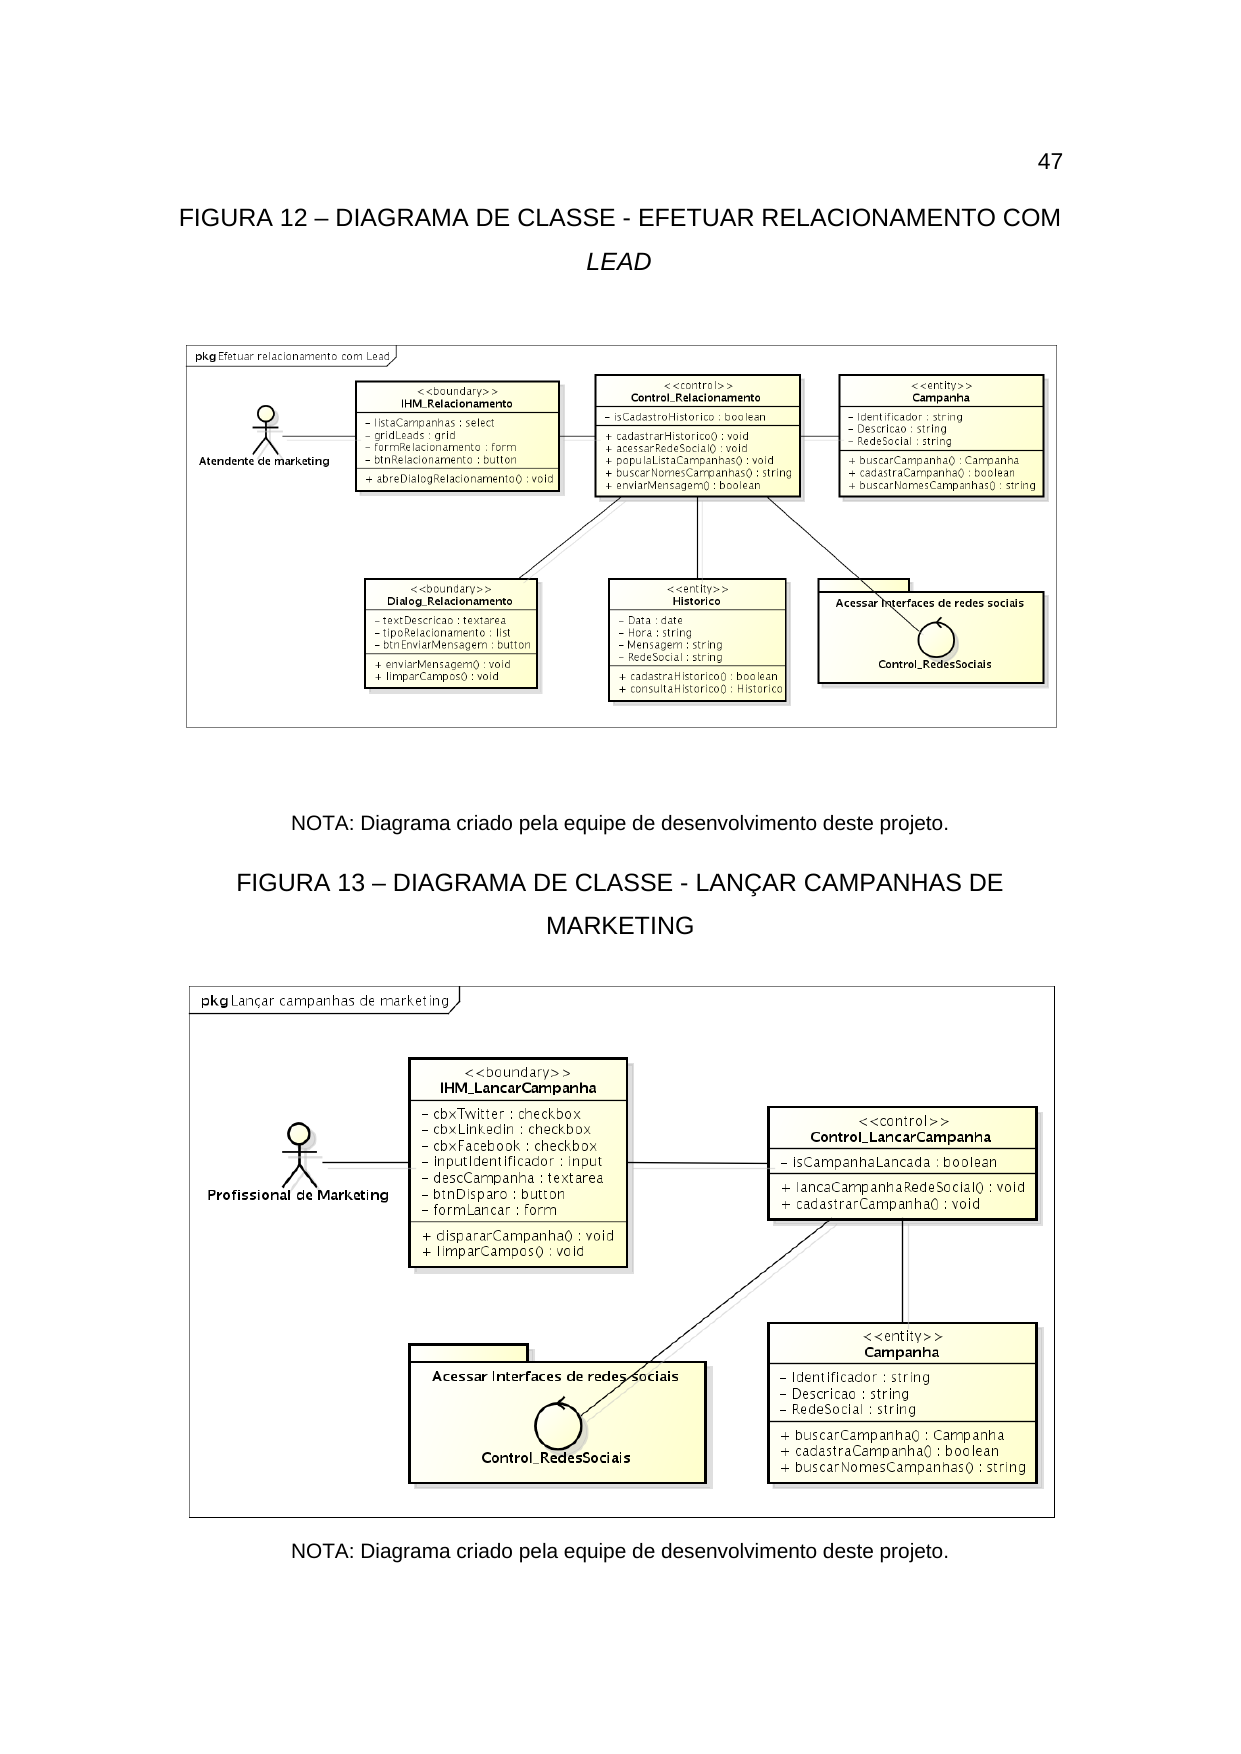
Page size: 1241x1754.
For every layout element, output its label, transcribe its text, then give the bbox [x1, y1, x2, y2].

picture [177, 974, 1063, 1527]
text NOTA: Diagrama criado pela equipe de desenvolvimento deste projeto. [177, 1527, 1063, 1562]
text FIGURA 12 – DIAGRAMA DE CLASSE - EFETUAR RELACIONAMENTO COM LEAD [177, 203, 1063, 275]
picture [177, 336, 1063, 733]
text NOTA: Diagrama criado pela equipe de desenvolvimento deste projeto. [177, 811, 1063, 835]
text FIGURA 13 – DIAGRAMA DE CLASSE - LANÇAR CAMPANHAS DE MARKETING [177, 867, 1063, 939]
